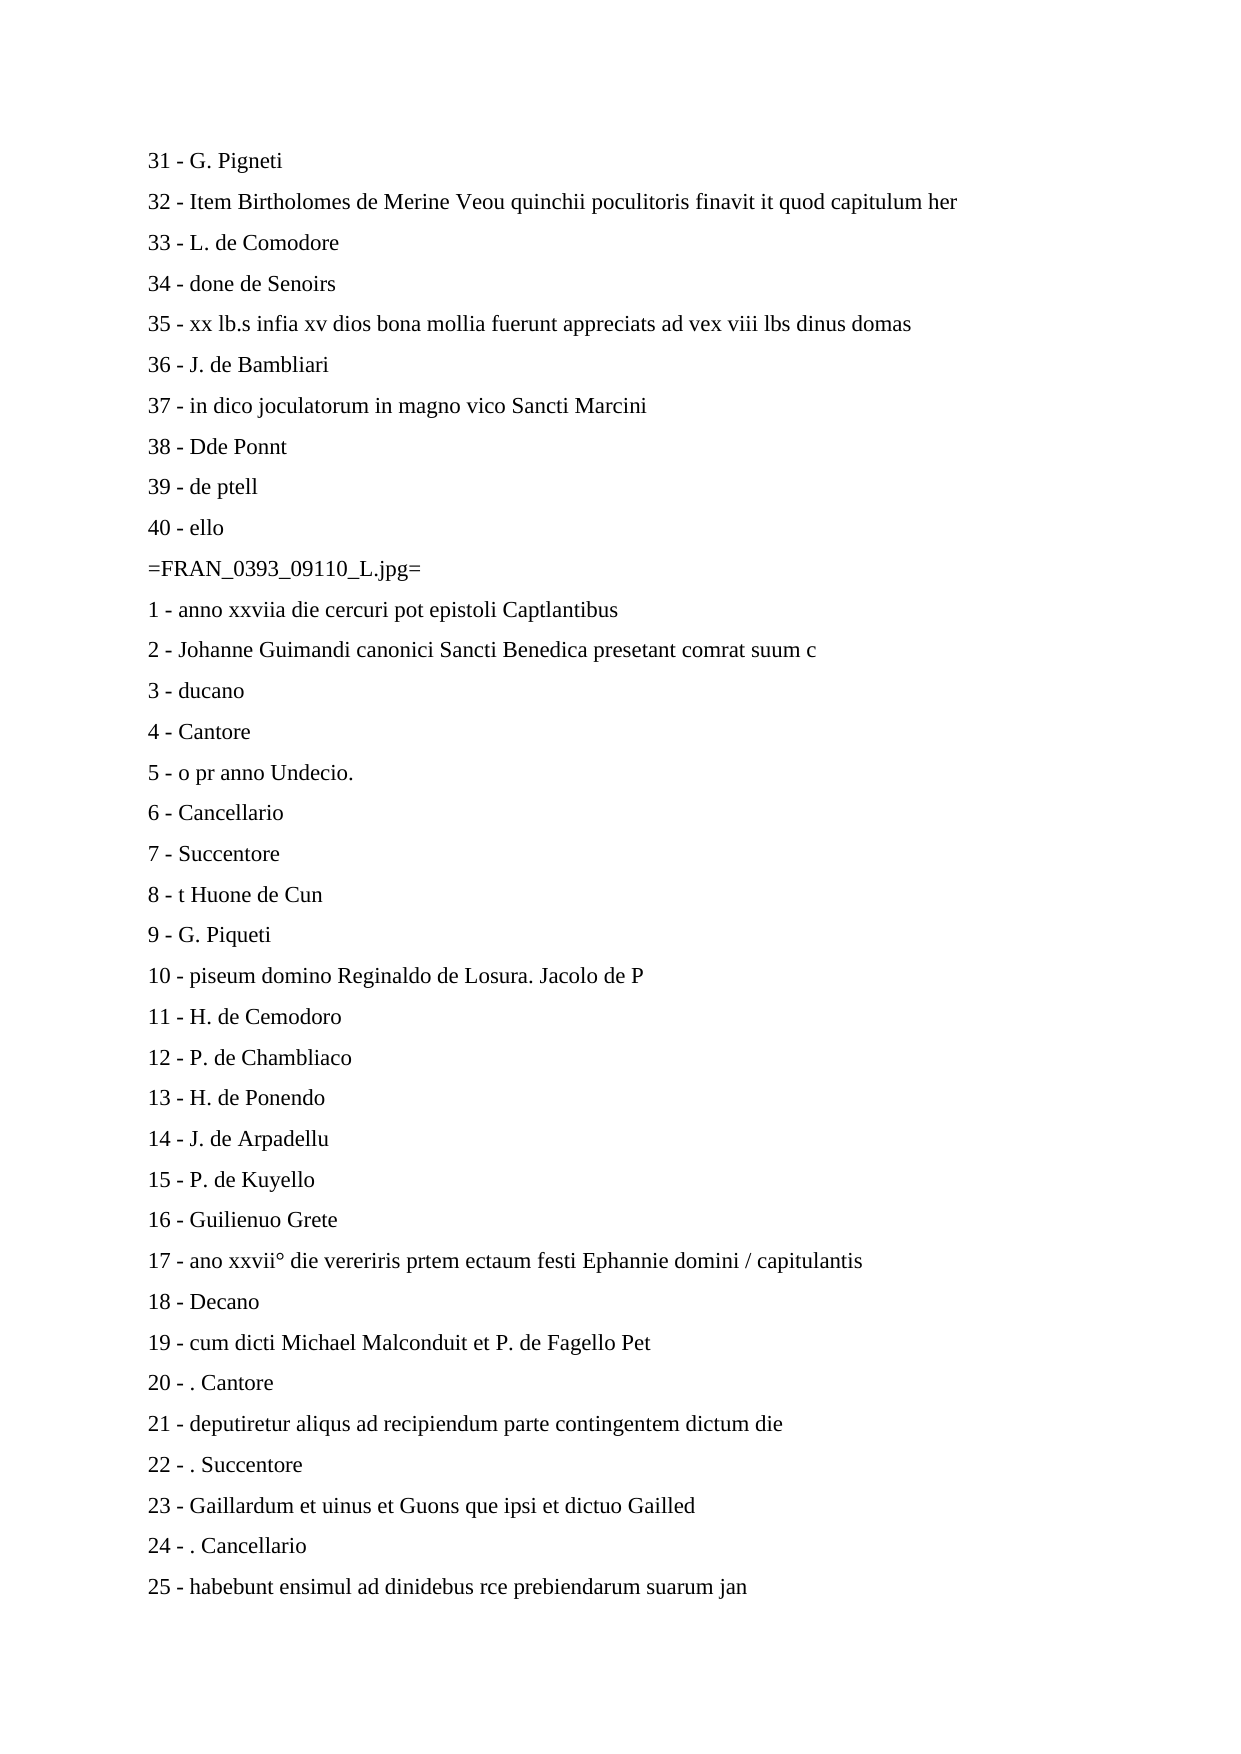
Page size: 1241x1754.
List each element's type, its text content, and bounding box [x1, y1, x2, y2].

text 11 - H. de Cemodoro [148, 1003, 1093, 1029]
text 21 - deputiretur aliqus ad recipiendum parte contingentem dictum die [148, 1410, 1093, 1437]
text 7 - Succentore [148, 840, 1093, 866]
text =FRAN_0393_09110_L.jpg= [148, 555, 1093, 581]
text 9 - G. Piqueti [148, 921, 1093, 948]
text 1 - anno xxviia die cercuri pot epistoli Captlantibus [148, 596, 1093, 622]
text 13 - H. de Ponendo [148, 1084, 1093, 1111]
text 35 - xx lb.s infia xv dios bona mollia fuerunt appreciats ad vex viii lbs dinus domas [148, 311, 1093, 337]
text 40 - ello [148, 514, 1093, 541]
text 19 - cum dicti Michael Malconduit et P. de Fagello Pet [148, 1329, 1093, 1355]
text 16 - Guilienuo Grete [148, 1207, 1093, 1233]
text 17 - ano xxvii° die vereriris prtem ectaum festi Ephannie domini / capitulantis [148, 1247, 1093, 1274]
text 31 - G. Pigneti [148, 148, 1093, 174]
text 34 - done de Senoirs [148, 270, 1093, 296]
text 20 - . Cantore [148, 1369, 1093, 1396]
text 32 - Item Birtholomes de Merine Veou quinchii poculitoris finavit it quod capitulum her [148, 188, 1093, 215]
text 14 - J. de Arpadellu [148, 1125, 1093, 1151]
text 37 - in dico joculatorum in magno vico Sancti Marcini [148, 392, 1093, 418]
text 8 - t Huone de Cun [148, 881, 1093, 907]
text 18 - Decano [148, 1288, 1093, 1314]
text 6 - Cancellario [148, 799, 1093, 826]
text 22 - . Succentore [148, 1451, 1093, 1477]
text 12 - P. de Chambliaco [148, 1044, 1093, 1070]
text 5 - o pr anno Undecio. [148, 758, 1093, 785]
text 4 - Cantore [148, 718, 1093, 744]
text 25 - habebunt ensimul ad dinidebus rce prebiendarum suarum jan [148, 1573, 1093, 1599]
text 2 - Johanne Guimandi canonici Sancti Benedica presetant comrat suum c [148, 636, 1093, 663]
text 24 - . Cancellario [148, 1532, 1093, 1559]
text 15 - P. de Kuyello [148, 1166, 1093, 1192]
text 39 - de ptell [148, 473, 1093, 500]
text 38 - Dde Ponnt [148, 433, 1093, 459]
text 33 - L. de Comodore [148, 229, 1093, 255]
text 10 - piseum domino Reginaldo de Losura. Jacolo de P [148, 962, 1093, 988]
text 23 - Gaillardum et uinus et Guons que ipsi et dictuo Gailled [148, 1492, 1093, 1518]
text 36 - J. de Bambliari [148, 351, 1093, 378]
text 3 - ducano [148, 677, 1093, 703]
